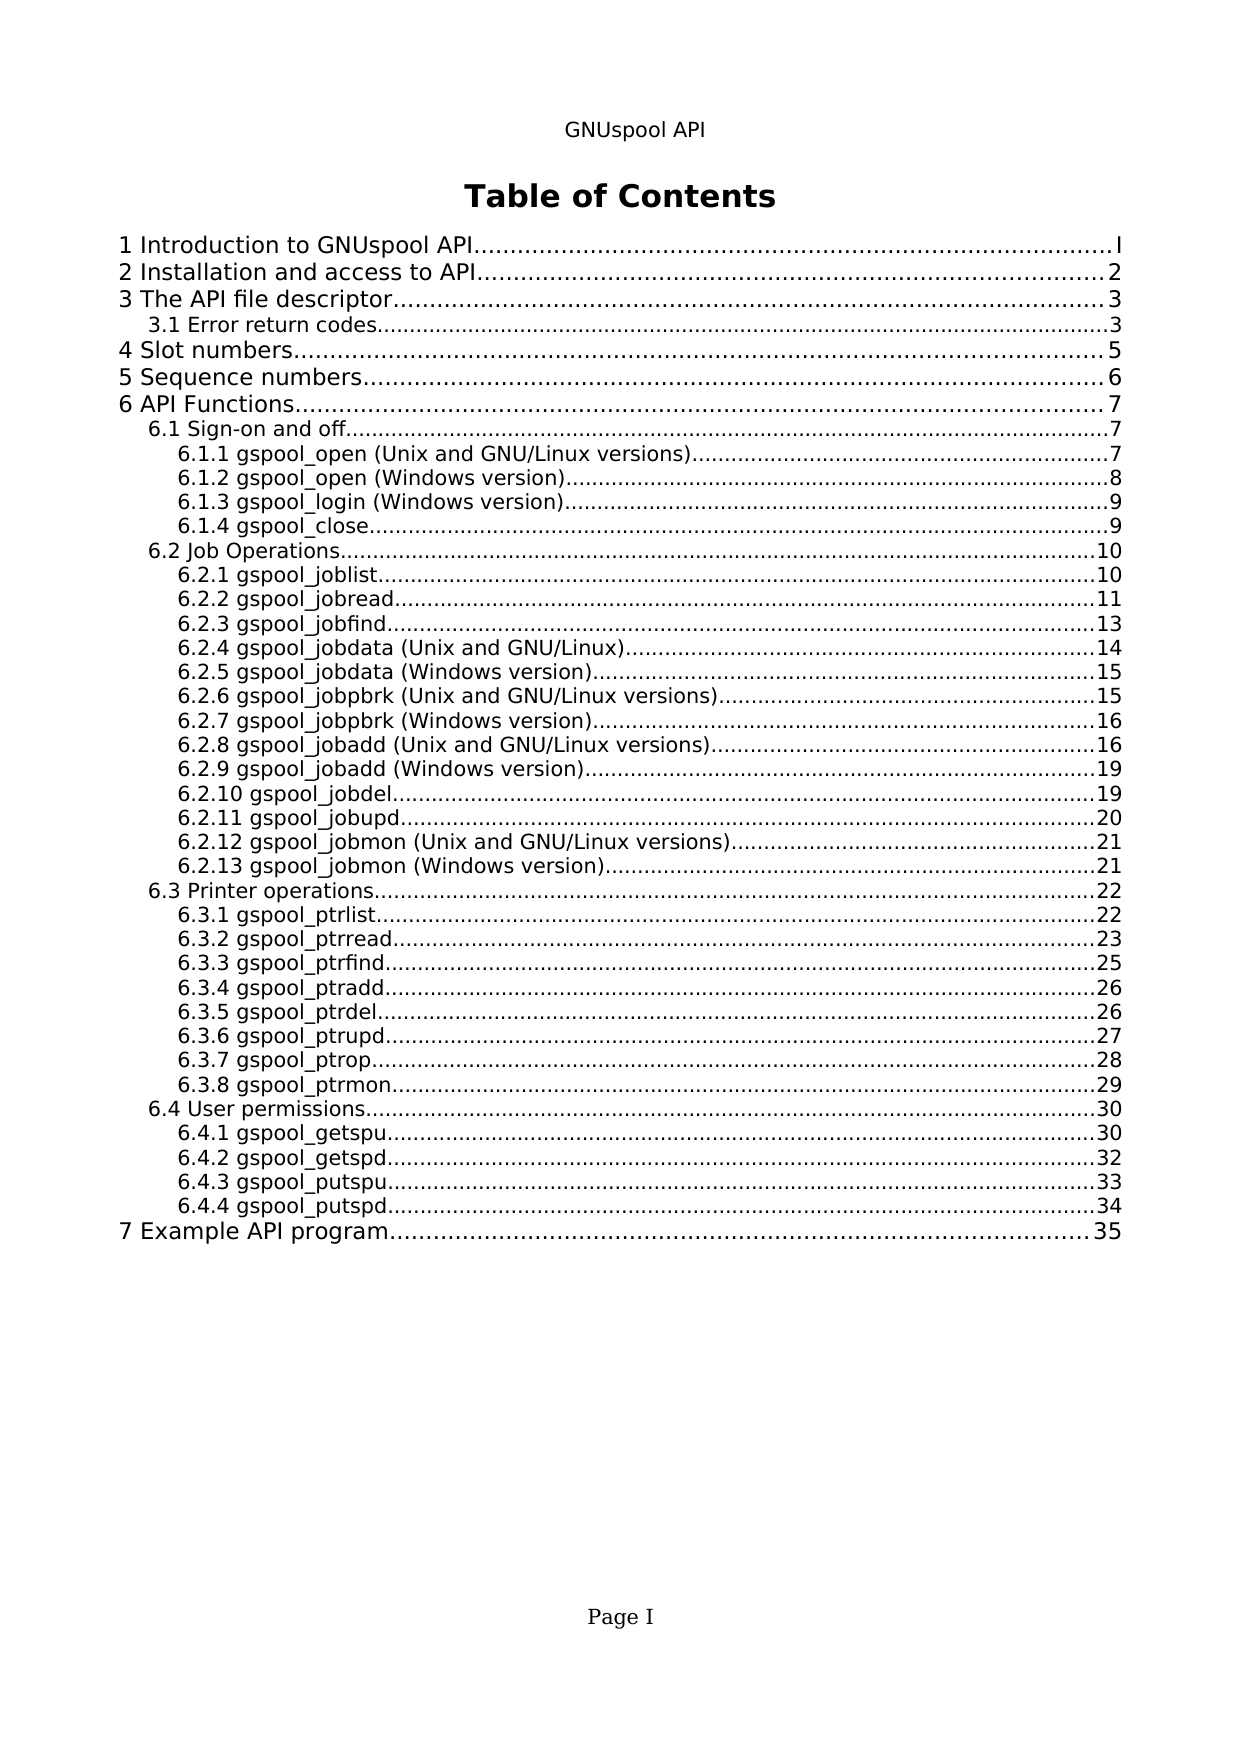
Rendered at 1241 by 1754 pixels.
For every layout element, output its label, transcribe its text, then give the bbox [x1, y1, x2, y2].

text 6.2 Job Operations 10 [148, 539, 1122, 563]
text 5 Sequence numbers 6 [118, 364, 1122, 391]
subtitle Table of Contents [118, 178, 1122, 214]
text 6.4.2 gspool_getspd 32 [177, 1146, 1122, 1170]
text 6.3.8 gspool_ptrmon 29 [177, 1073, 1122, 1097]
text 6.2.7 gspool_jobpbrk (Windows version) 16 [177, 709, 1122, 733]
text 6.2.6 gspool_jobpbrk (Unix and GNU/Linux versions) 15 [177, 684, 1122, 709]
text 6.3.5 gspool_ptrdel 26 [177, 1000, 1122, 1024]
text 1 Introduction to GNUspool API I [118, 233, 1122, 259]
text 6.1.4 gspool_close 9 [177, 515, 1122, 539]
text 6.2.3 gspool_jobfind 13 [177, 612, 1122, 636]
text 7 Example API program 35 [118, 1218, 1122, 1245]
text 3 The API file descriptor 3 [118, 286, 1122, 313]
text 6 API Functions 7 [118, 391, 1122, 418]
text 6.2.5 gspool_jobdata (Windows version) 15 [177, 660, 1122, 684]
text 3.1 Error return codes 3 [148, 313, 1122, 337]
text 6.4.1 gspool_getspu 30 [177, 1121, 1122, 1146]
text 6.3.3 gspool_ptrfind 25 [177, 952, 1122, 976]
text 6.2.1 gspool_joblist 10 [177, 563, 1122, 587]
text 6.1 Sign-on and off 7 [148, 418, 1122, 442]
text 2 Installation and access to API 2 [118, 259, 1122, 286]
text 6.3.7 gspool_ptrop 28 [177, 1049, 1122, 1073]
text 6.3.4 gspool_ptradd 26 [177, 976, 1122, 1000]
text 6.2.13 gspool_jobmon (Windows version) 21 [177, 854, 1122, 879]
text 6.2.8 gspool_jobadd (Unix and GNU/Linux versions) 16 [177, 733, 1122, 757]
text 6.1.3 gspool_login (Windows version) 9 [177, 490, 1122, 515]
text 6.3.6 gspool_ptrupd 27 [177, 1024, 1122, 1049]
text 6.2.9 gspool_jobadd (Windows version) 19 [177, 757, 1122, 782]
text 6.2.2 gspool_jobread 11 [177, 587, 1122, 612]
text 6.4.4 gspool_putspd 34 [177, 1194, 1122, 1218]
text 6.4 User permissions 30 [148, 1097, 1122, 1121]
text 6.2.12 gspool_jobmon (Unix and GNU/Linux versions) 21 [177, 830, 1122, 854]
text 6.4.3 gspool_putspu 33 [177, 1170, 1122, 1194]
text 6.2.4 gspool_jobdata (Unix and GNU/Linux) 14 [177, 636, 1122, 660]
text 6.1.2 gspool_open (Windows version) 8 [177, 466, 1122, 490]
text 6.3.2 gspool_ptrread 23 [177, 927, 1122, 952]
text 6.3.1 gspool_ptrlist 22 [177, 903, 1122, 927]
text 6.3 Printer operations 22 [148, 879, 1122, 903]
text 4 Slot numbers 5 [118, 337, 1122, 364]
text 6.2.10 gspool_jobdel 19 [177, 782, 1122, 806]
text 6.2.11 gspool_jobupd 20 [177, 806, 1122, 830]
text 6.1.1 gspool_open (Unix and GNU/Linux versions) 7 [177, 442, 1122, 466]
